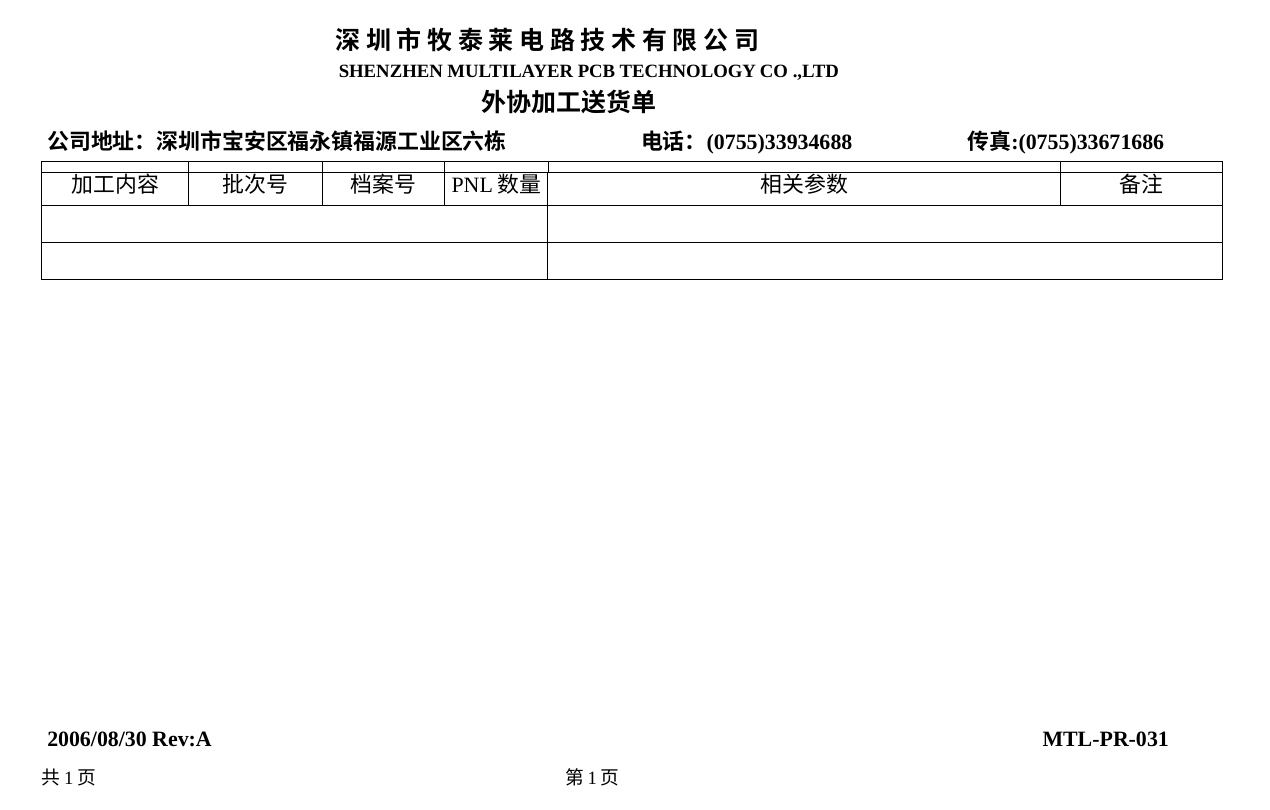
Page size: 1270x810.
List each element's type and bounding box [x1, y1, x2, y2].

table_cell [548, 280, 1222, 316]
table_header [548, 173, 1060, 205]
table_header [548, 206, 1222, 242]
table_header [323, 173, 444, 205]
table_cell [548, 243, 1222, 279]
table_header [42, 206, 547, 242]
table_header [42, 173, 188, 205]
table_header [189, 173, 322, 205]
table_header [1061, 173, 1222, 205]
table_cell [42, 243, 547, 279]
table_cell [41, 280, 547, 316]
table_header [445, 173, 547, 205]
